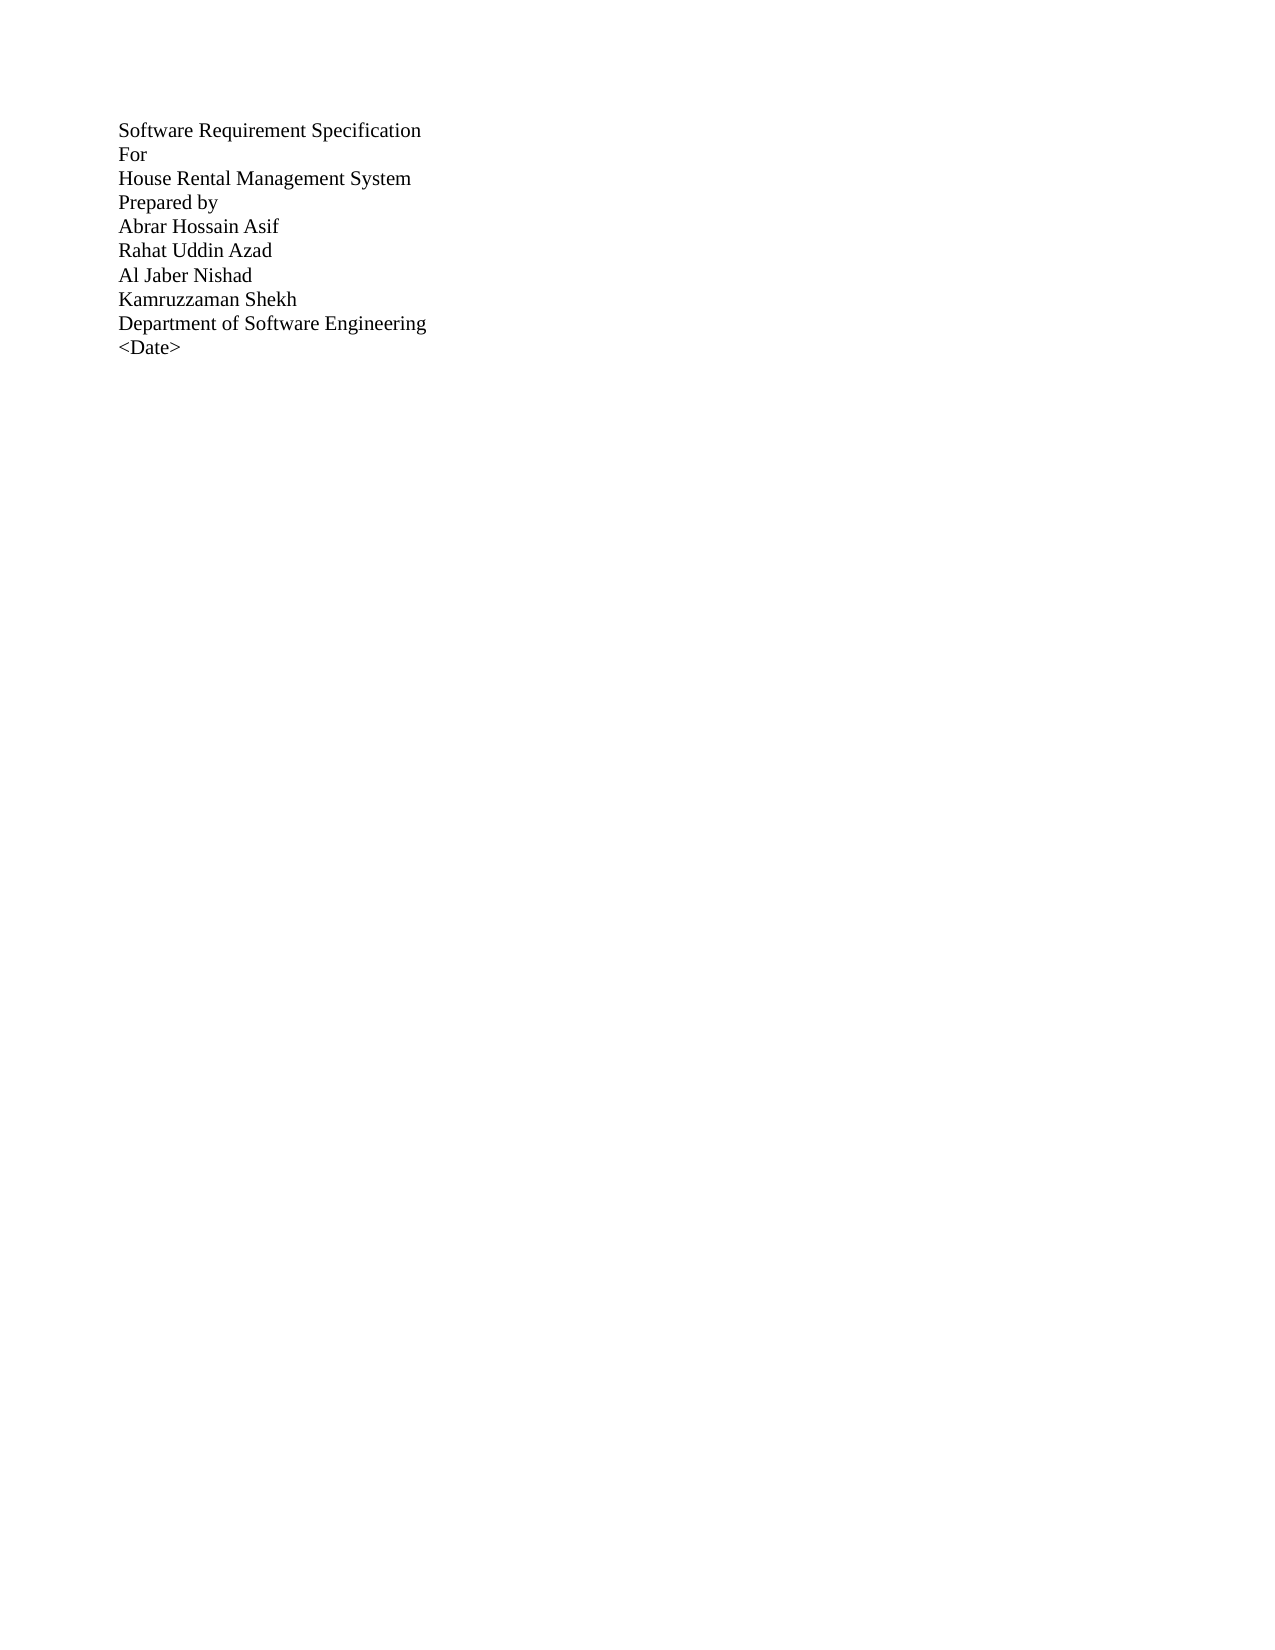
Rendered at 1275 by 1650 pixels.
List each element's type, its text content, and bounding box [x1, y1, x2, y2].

text Al Jaber Nishad [118, 262, 1157, 287]
text Rahat Uddin Azad [118, 238, 1157, 262]
text <Date> [118, 335, 1157, 359]
text For [118, 142, 1157, 166]
text Kamruzzaman Shekh [118, 287, 1157, 311]
text Department of Software Engineering [118, 311, 1157, 335]
text Prepared by [118, 190, 1157, 214]
text Abrar Hossain Asif [118, 214, 1157, 238]
text House Rental Management System [118, 166, 1157, 190]
text Software Requirement Specification [118, 118, 1157, 142]
